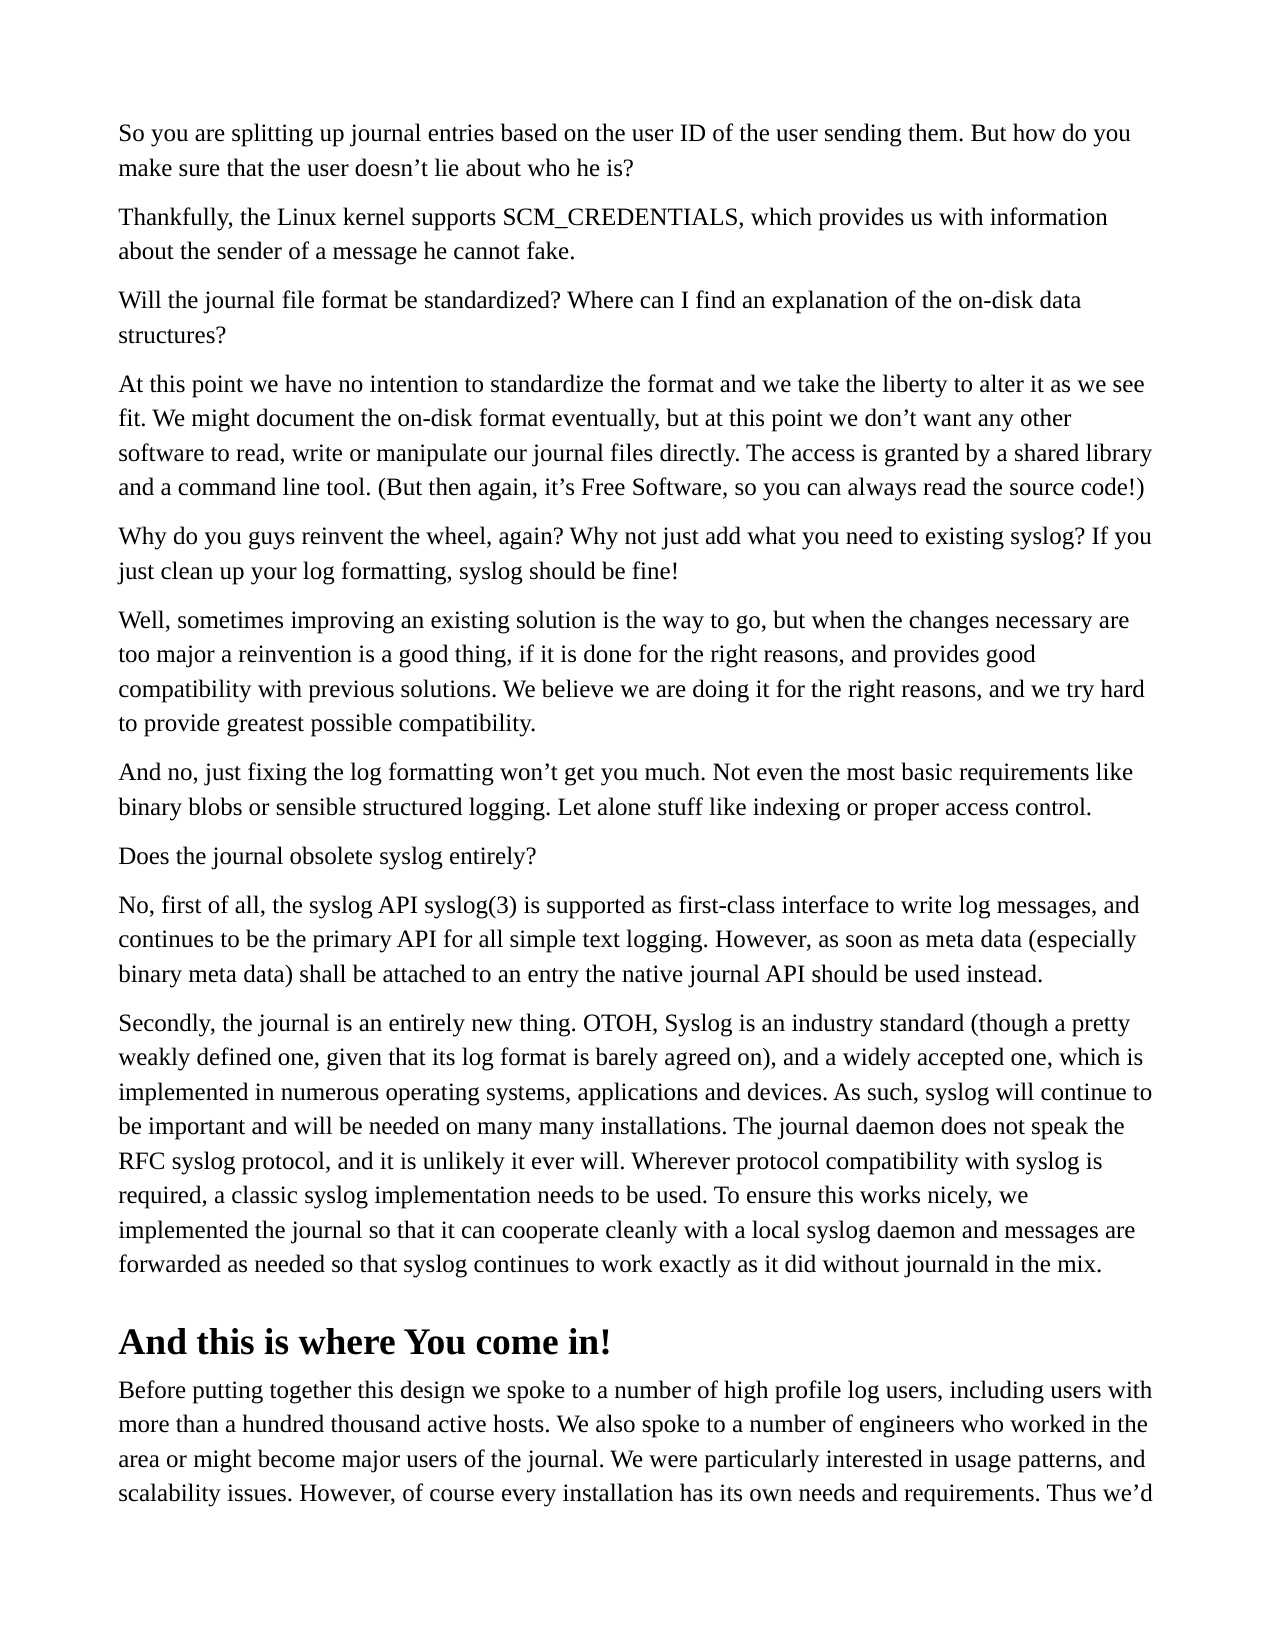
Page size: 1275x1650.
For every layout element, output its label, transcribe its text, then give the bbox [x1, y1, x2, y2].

text And no, just fixing the log formatting won’t get you much. Not even the most basic requirements like binary blobs or sensible structured logging. Let alone stuff like indexing or proper access control. [118, 757, 1157, 821]
text Thankfully, the Linux kernel supports SCM_CREDENTIALS, which provides us with information about the sender of a message he cannot fake. [118, 202, 1157, 265]
text Will the journal file format be standardized? Where can I find an explanation of the on-disk data structures? [118, 285, 1157, 348]
text No, first of all, the syslog API syslog(3) is supported as first-class interface to write log messages, and continues to be the primary API for all simple text logging. However, as soon as meta data (especially binary meta data) shall be attached to an entry the native journal API should be used instead. [118, 890, 1157, 988]
text Why do you guys reinvent the wheel, again? Why not just add what you need to existing syslog? If you just clean up your log formatting, syslog should be fine! [118, 521, 1157, 584]
text Well, sometimes improving an existing solution is the way to go, but when the changes necessary are too major a reinvention is a good thing, if it is done for the right reasons, and provides good compatibility with previous solutions. We believe we are doing it for the right reasons, and we try hard to provide greatest possible compatibility. [118, 605, 1157, 737]
subtitle And this is where You come in! [118, 1319, 1157, 1362]
text So you are splitting up journal entries based on the user ID of the user sending them. But how do you make sure that the user doesn’t lie about who he is? [118, 118, 1157, 181]
text Does the journal obsolete syslog entirely? [118, 841, 1157, 869]
text At this point we have no intention to standardize the format and we take the liberty to alter it as we see fit. We might document the on-disk format eventually, but at this point we don’t want any other software to read, write or manipulate our journal files directly. The access is granted by a shared library and a command line tool. (But then again, it’s Free Software, so you can always read the source code!) [118, 369, 1157, 501]
text Secondly, the journal is an entirely new thing. OTOH, Syslog is an industry standard (though a pretty weakly defined one, given that its log format is barely agreed on), and a widely accepted one, which is implemented in numerous operating systems, applications and devices. As such, syslog will continue to be important and will be needed on many many installations. The journal daemon does not speak the RFC syslog protocol, and it is unlikely it ever will. Wherever protocol compatibility with syslog is required, a classic syslog implementation needs to be used. To ensure this works nicely, we implemented the journal so that it can cooperate cleanly with a local syslog daemon and messages are forwarded as needed so that syslog continues to work exactly as it did without journald in the mix. [118, 1008, 1157, 1278]
text Before putting together this design we spoke to a number of high profile log users, including users with more than a hundred thousand active hosts. We also spoke to a number of engineers who worked in the area or might become major users of the journal. We were particularly interested in usage patterns, and scalability issues. However, of course every installation has its own needs and requirements. Thus we’d [118, 1375, 1157, 1507]
